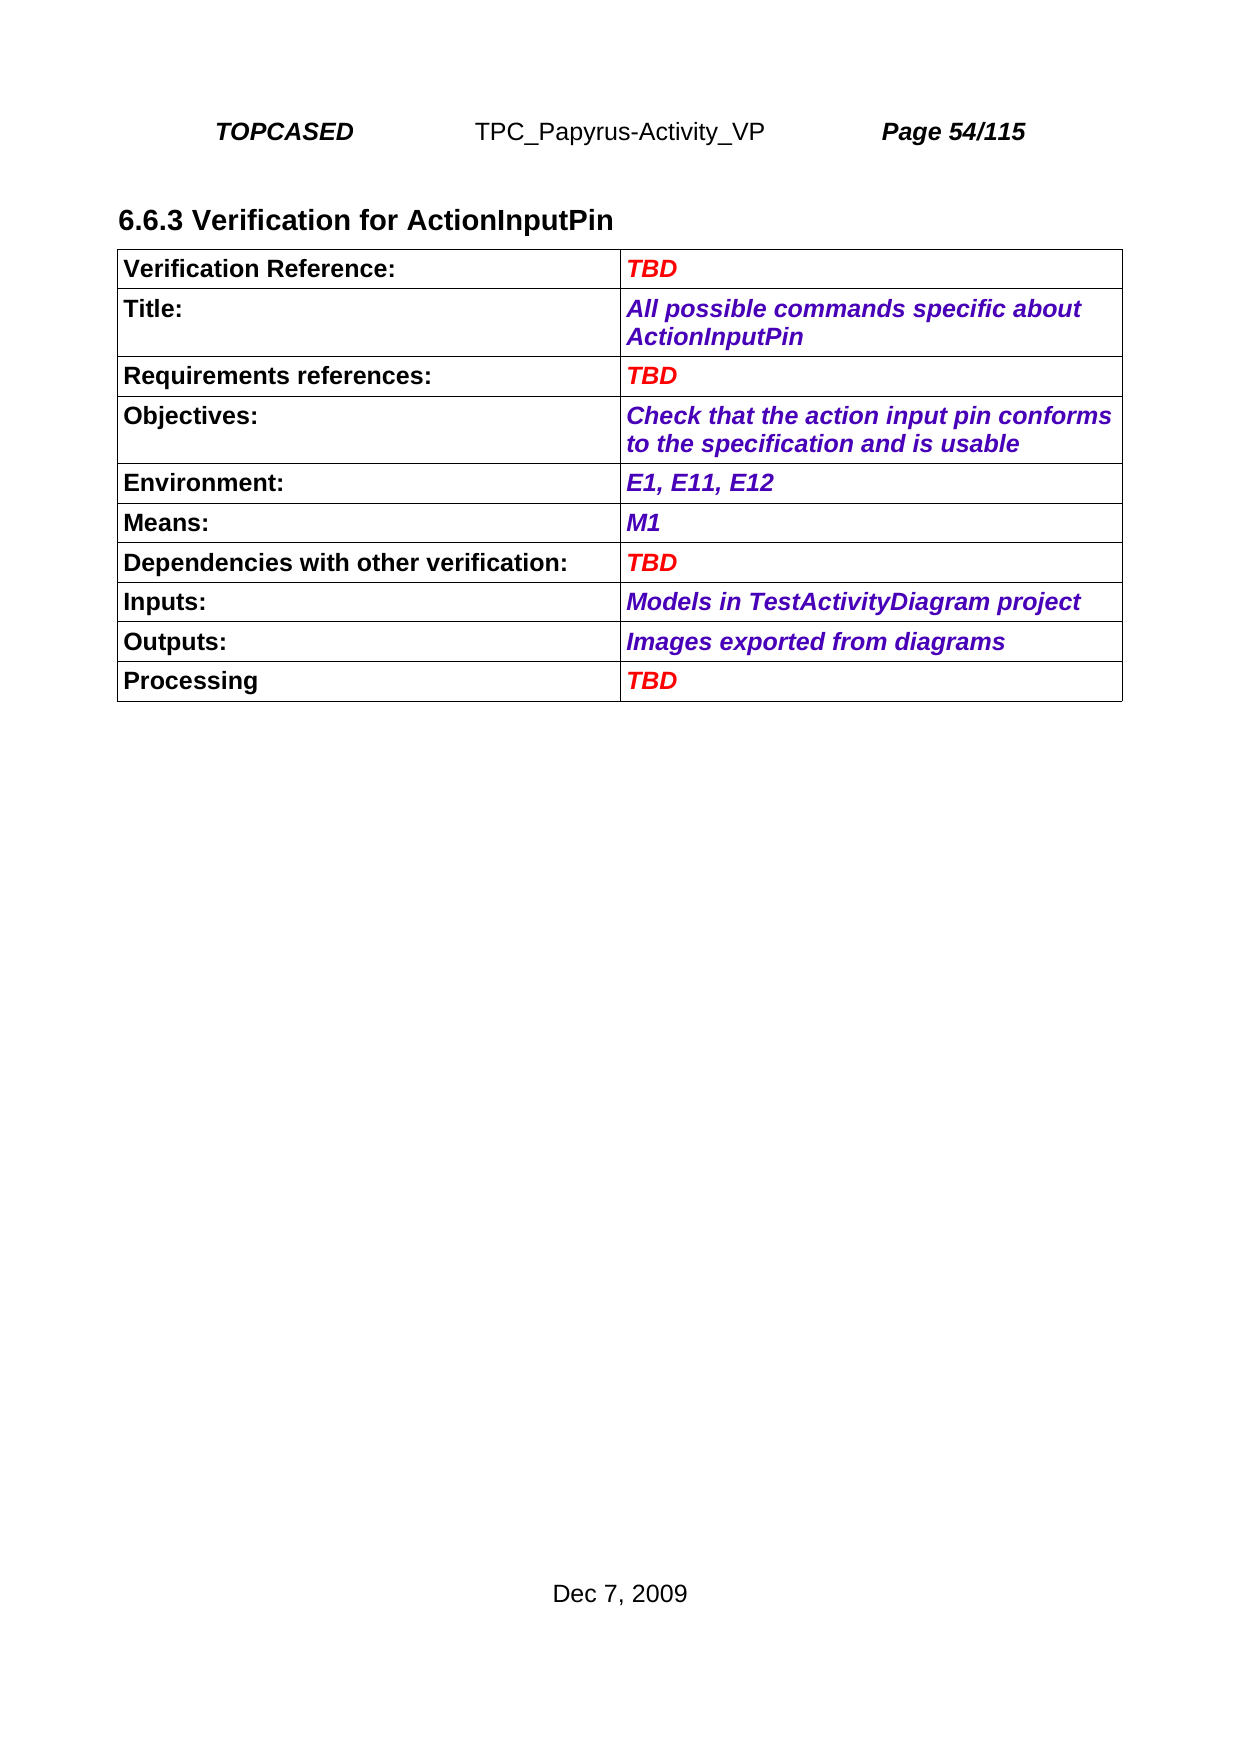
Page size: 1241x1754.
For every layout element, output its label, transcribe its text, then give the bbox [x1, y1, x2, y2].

table_cell Objectives: [118, 397, 620, 463]
subtitle Verification for ActionInputPin [118, 204, 1122, 236]
table_cell TBD [621, 357, 1122, 396]
table_cell Outputs: [118, 622, 620, 661]
table_cell Environment: [118, 464, 620, 503]
table_cell M1 [621, 504, 1122, 542]
table_cell TBD [621, 662, 1122, 701]
table_header Verification Reference: [118, 250, 620, 288]
table_cell Images exported from diagrams [621, 622, 1122, 661]
table_cell Requirements references: [118, 357, 620, 396]
table_cell Models in TestActivityDiagram project [621, 583, 1122, 621]
table_cell Inputs: [118, 583, 620, 621]
table_cell All possible commands specific about ActionInputPin [621, 289, 1122, 356]
table_cell E1, E11, E12 [621, 464, 1122, 503]
table_cell Check that the action input pin conforms to the specification and is usable [621, 397, 1122, 463]
table_cell TBD [621, 543, 1122, 582]
table_cell Dependencies with other verification: [118, 543, 620, 582]
table_cell Means: [118, 504, 620, 542]
table_cell Processing [118, 662, 620, 701]
table_cell Title: [118, 289, 620, 356]
table_header TBD [621, 250, 1122, 288]
